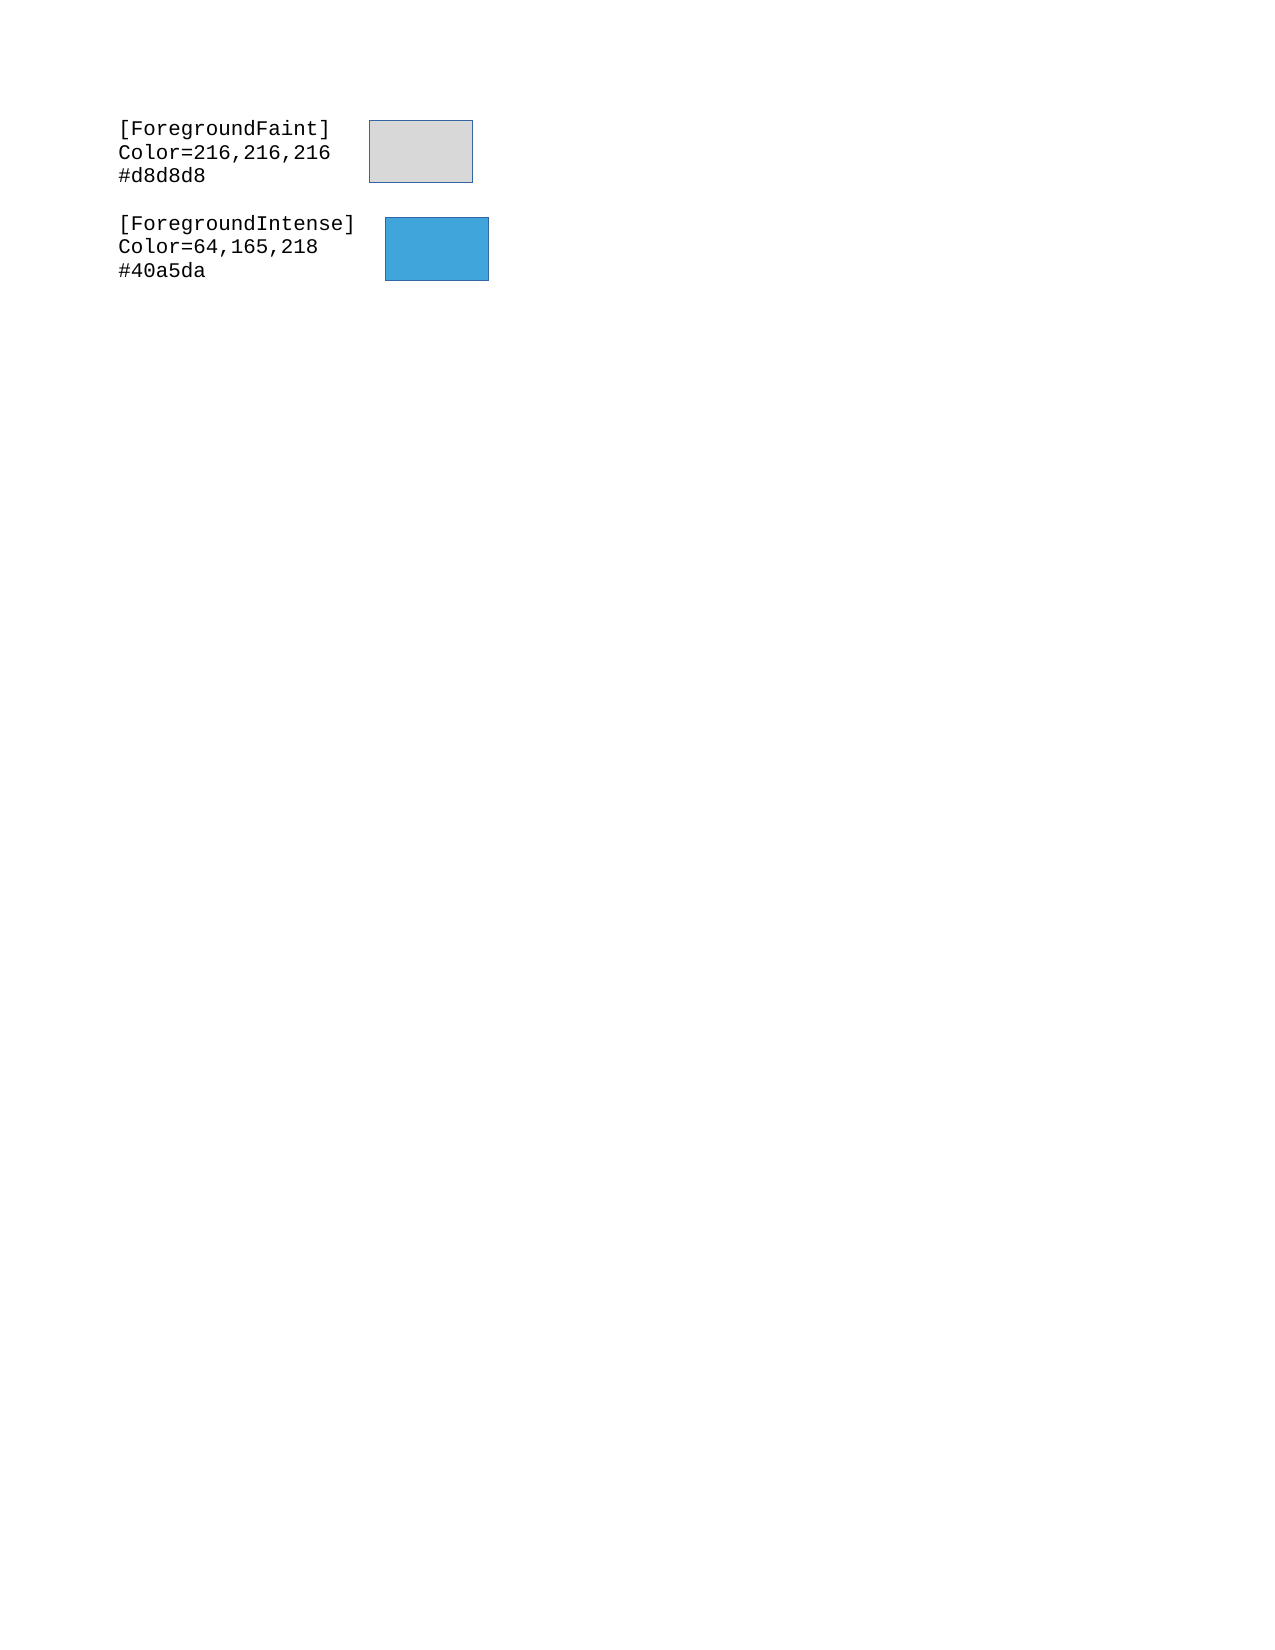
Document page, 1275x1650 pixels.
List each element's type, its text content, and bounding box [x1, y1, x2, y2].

text #40a5da [118, 260, 1157, 284]
text Color=64,165,218 [118, 236, 385, 260]
text #d8d8d8 [118, 165, 1157, 189]
text [ForegroundIntense] [118, 213, 1157, 236]
text [ForegroundFaint] [118, 118, 1157, 142]
text [489, 236, 1157, 260]
text Color=216,216,216 [118, 142, 369, 165]
text [473, 142, 1157, 165]
